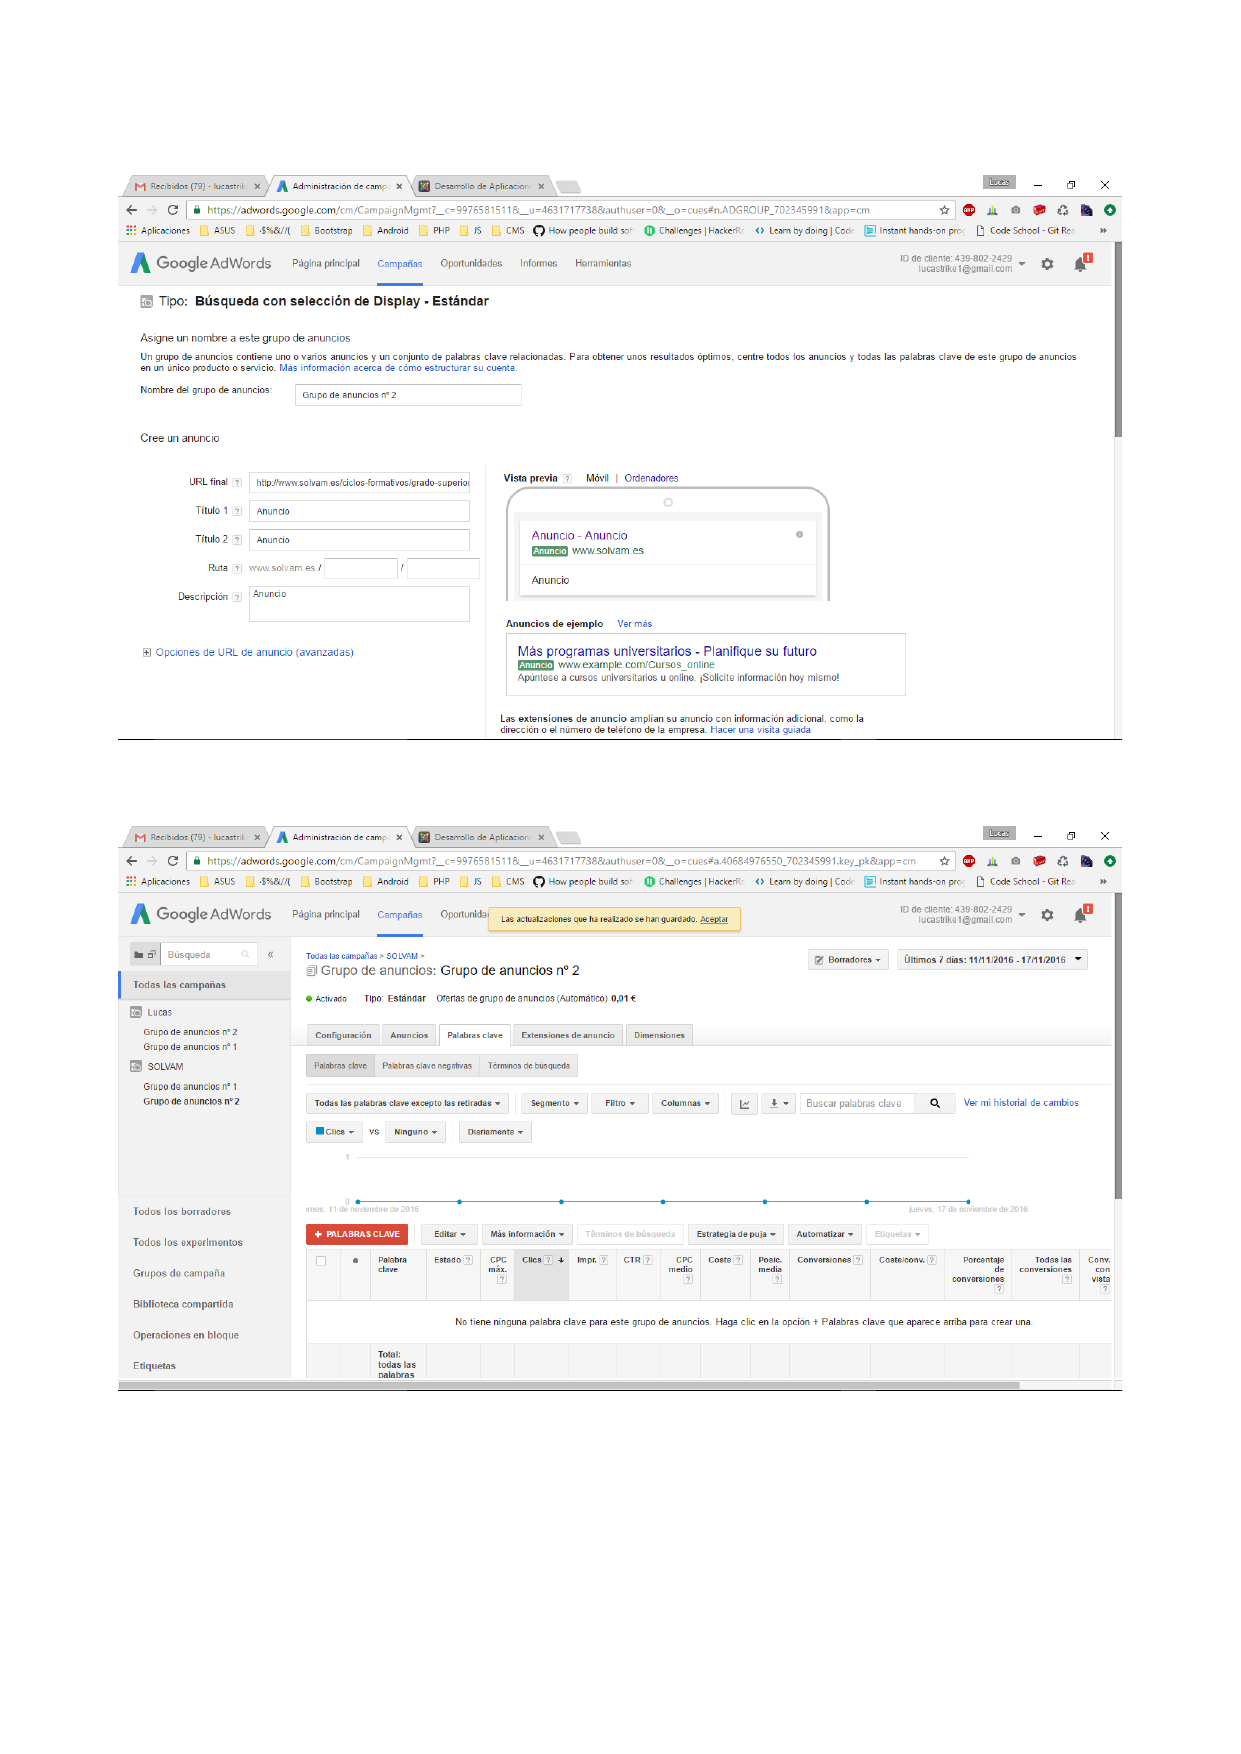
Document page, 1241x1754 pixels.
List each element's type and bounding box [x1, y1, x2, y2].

picture [118, 175, 1123, 740]
picture [118, 826, 1123, 1391]
